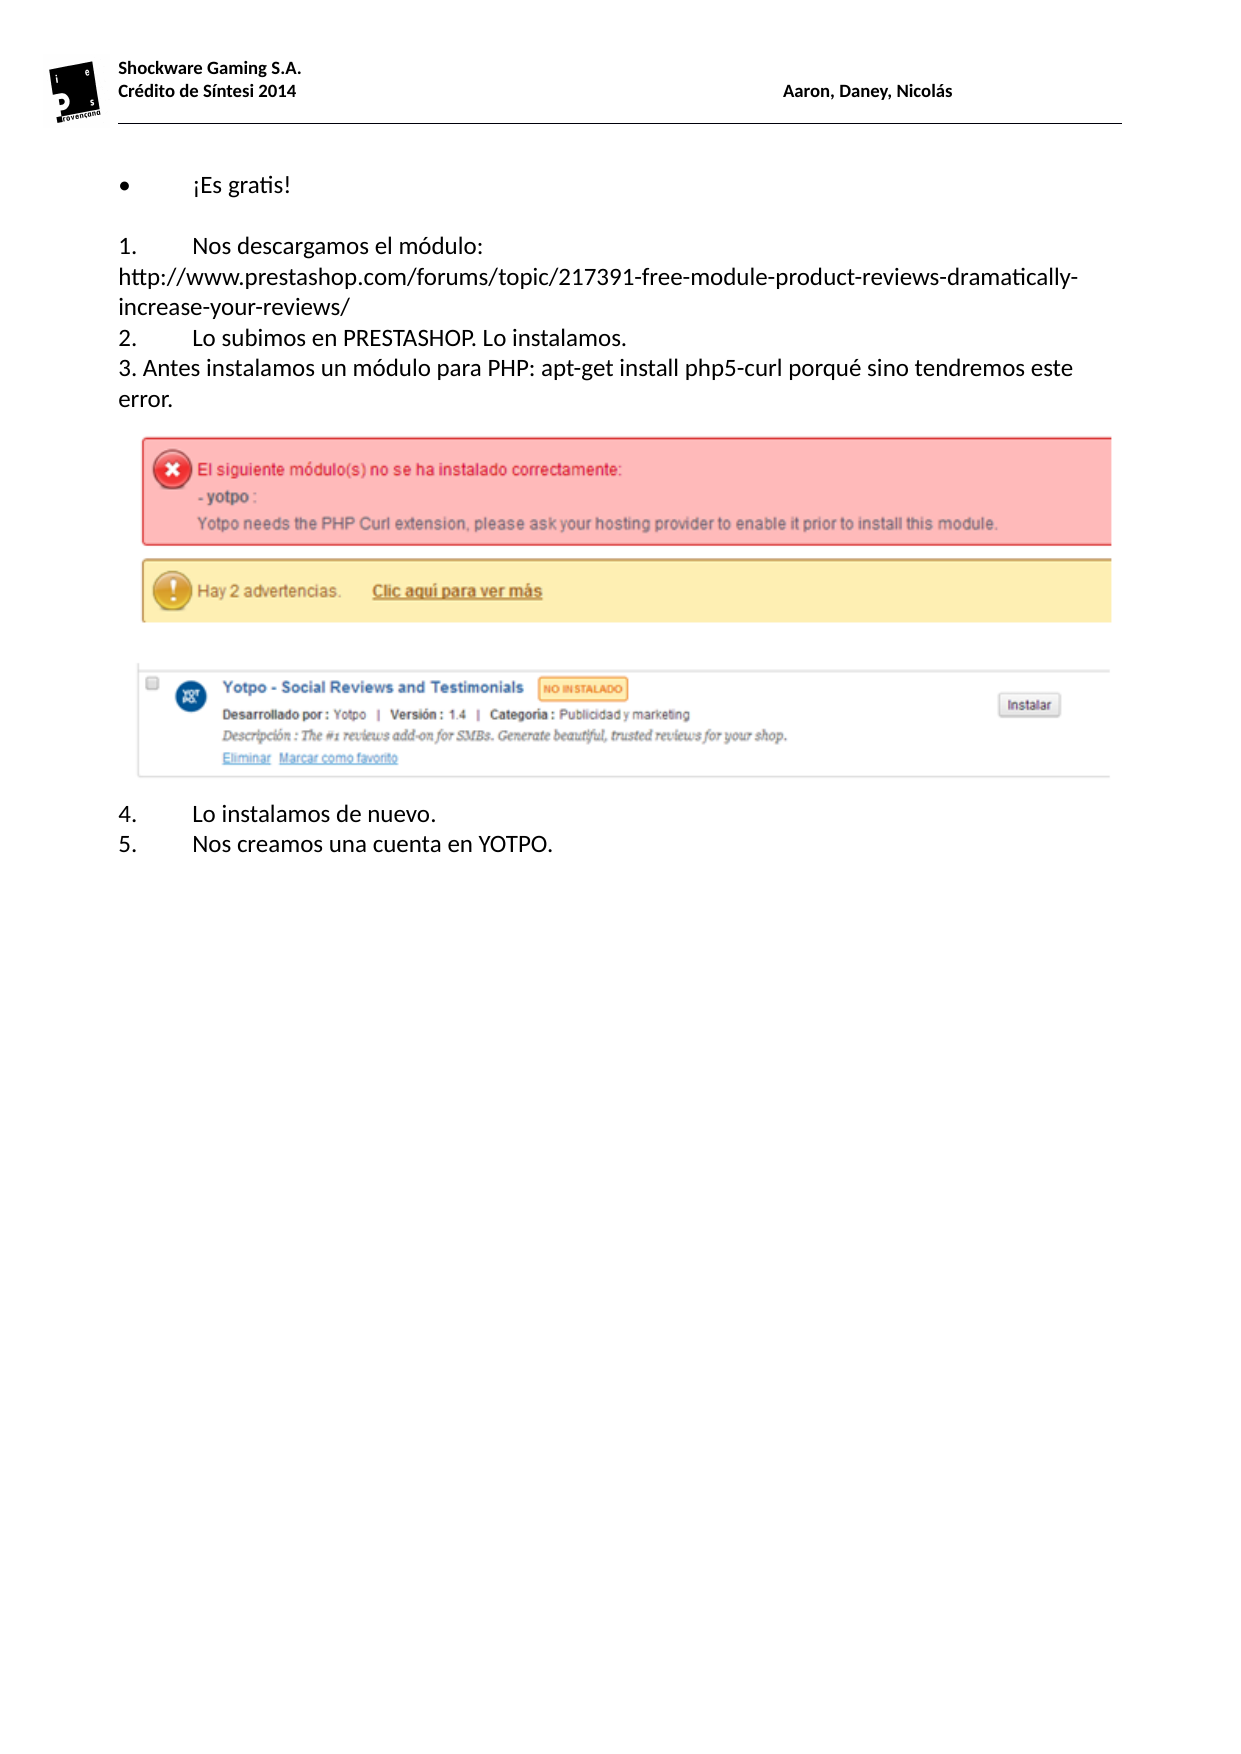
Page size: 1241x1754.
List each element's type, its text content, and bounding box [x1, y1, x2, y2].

text 1. Nos descargamos el módulo: [118, 230, 1122, 261]
text 5. Nos creamos una cuenta en YOTPO. [118, 828, 1122, 859]
text 2. Lo subimos en PRESTASHOP. Lo instalamos. [118, 322, 1122, 352]
picture [43, 54, 110, 128]
text • ¡Es gratis! [118, 169, 1122, 200]
text 3. Antes instalamos un módulo para PHP: apt-get install php5-curl porqué sino tendremos este error. [118, 352, 1122, 413]
text 4. Lo instalamos de nuevo. [118, 413, 1122, 828]
text http://www.prestashop.com/forums/topic/217391-free-module-product-reviews-dramatically-increase-your-reviews/ [118, 261, 1122, 322]
picture [119, 413, 1121, 798]
